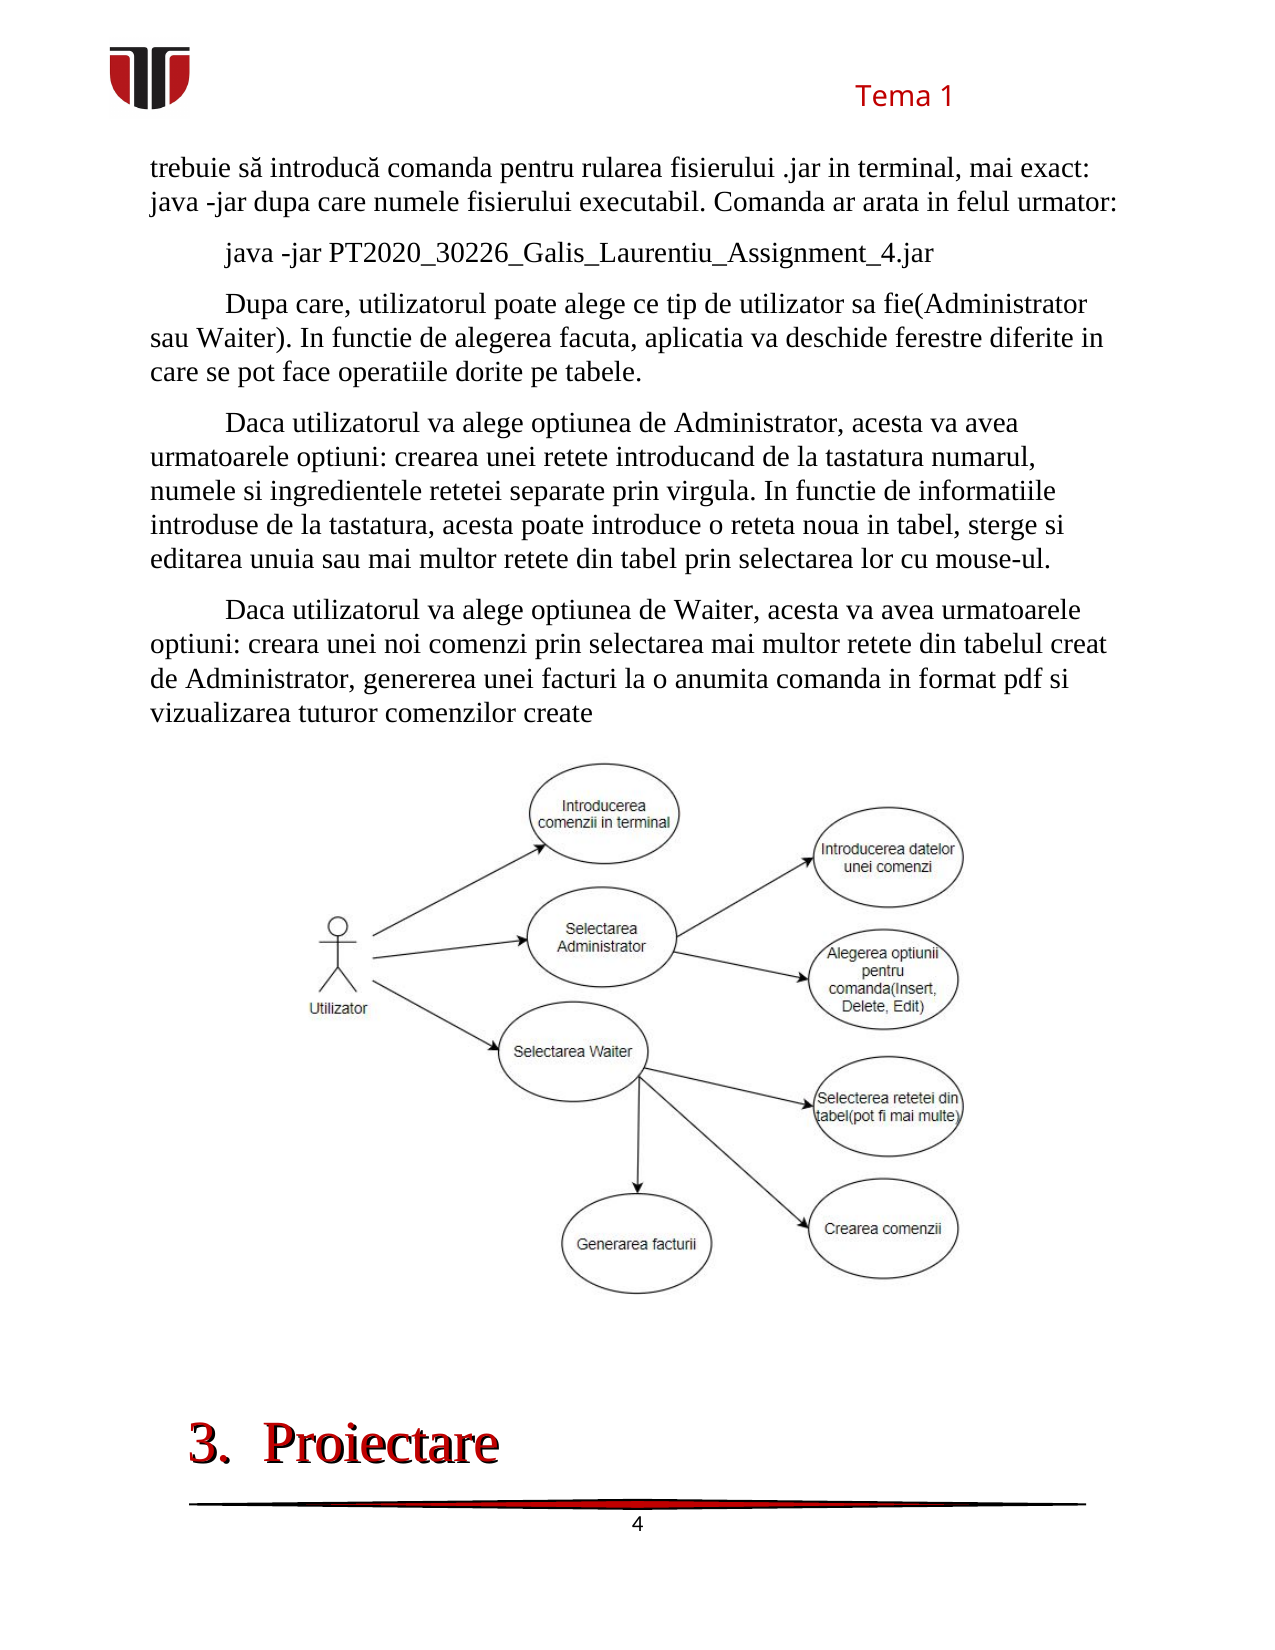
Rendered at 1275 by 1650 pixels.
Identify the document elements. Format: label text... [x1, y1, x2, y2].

text trebuie să introducă comanda pentru rularea fisierului .jar in terminal, mai exact: java -jar dupa care numele fisierului executabil. Comanda ar arata in felul urmator: [150, 150, 1125, 218]
text Daca utilizatorul va alege optiunea de Waiter, acesta va avea urmatoarele optiuni: creara unei noi comenzi prin selectarea mai multor retete din tabelul creat de Administrator, genererea unei facturi la o anumita comanda in format pdf si vizualizarea tuturor comenzilor create [150, 592, 1125, 728]
text Dupa care, utilizatorul poate alege ce tip de utilizator sa fie(Administrator sau Waiter). In functie de alegerea facuta, aplicatia va deschide ferestre diferite in care se pot face operatiile dorite pe tabele. [150, 286, 1125, 388]
text java -jar PT2020_30226_Galis_Laurentiu_Assignment_4.jar [150, 235, 1125, 268]
text Daca utilizatorul va alege optiunea de Administrator, acesta va avea urmatoarele optiuni: crearea unei retete introducand de la tastatura numarul, numele si ingredientele retetei separate prin virgula. In functie de informatiile introduse de la tastatura, acesta poate introduce o reteta noua in tabel, sterge si editarea unuia sau mai multor retete din tabel prin selectarea lor cu mouse-ul. [150, 405, 1125, 575]
list Proiectare [187, 1407, 1125, 1474]
